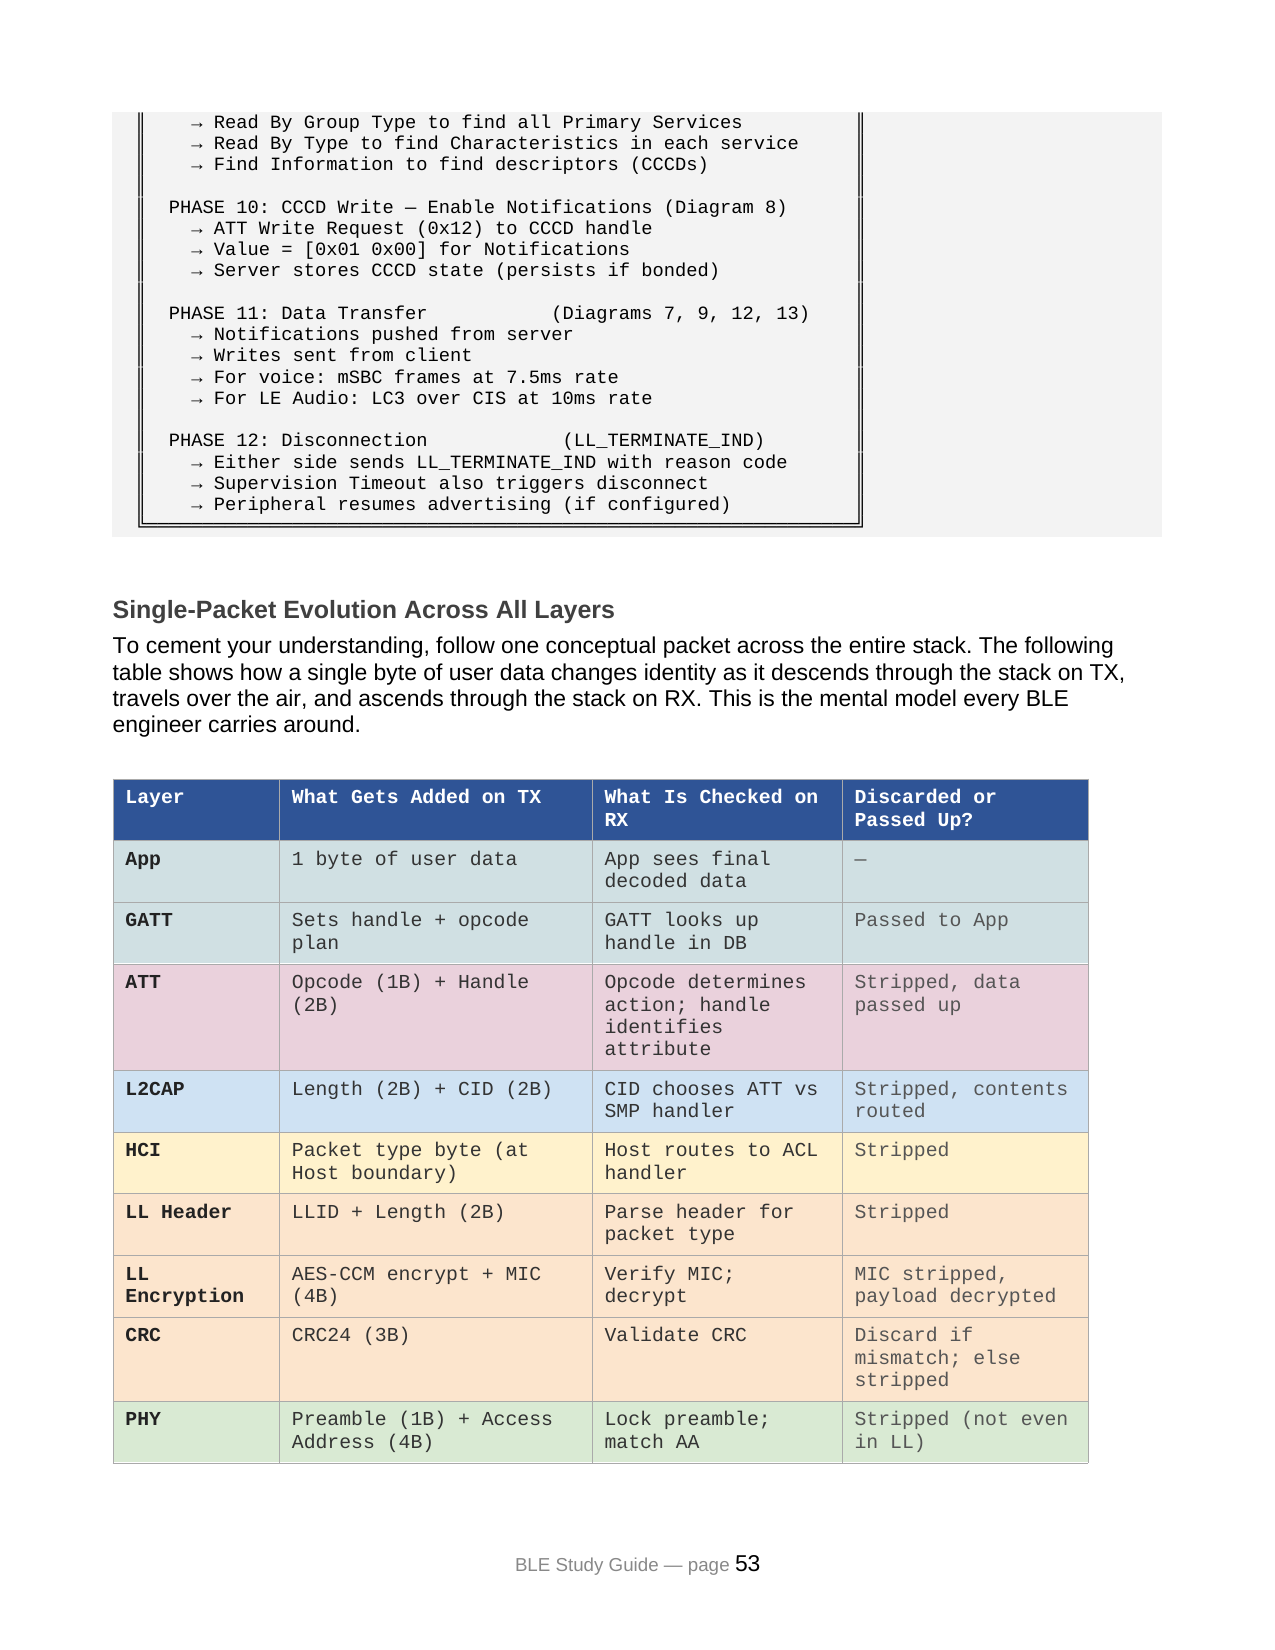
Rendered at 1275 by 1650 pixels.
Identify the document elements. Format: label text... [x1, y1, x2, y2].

text ║ → Either side sends LL_TERMINATE_IND with reason code ║ [863, 452, 1162, 474]
text ║ ║ [863, 410, 1162, 431]
table_cell CRC24 (3B) [280, 1318, 592, 1401]
table_cell App sees final decoded data [593, 841, 842, 902]
text ║ → ATT Write Request (0x12) to CCCD handle ║ [143, 219, 858, 240]
table_cell Length (2B) + CID (2B) [280, 1071, 592, 1132]
table_cell Stripped [843, 1133, 1088, 1193]
text ║ → Read By Group Type to find all Primary Services ║ [863, 112, 1162, 134]
table_cell LL Header [114, 1194, 279, 1255]
table_cell Stripped (not even in LL) [843, 1402, 1088, 1462]
text ║ ║ [863, 176, 1162, 197]
text ║ PHASE 10: CCCD Write — Enable Notifications (Diagram 8) ║ [143, 197, 858, 219]
table_cell App [114, 841, 279, 902]
table_header Discarded or Passed Up? [843, 780, 1088, 840]
table_cell PHY [114, 1402, 279, 1462]
table_cell HCI [114, 1133, 279, 1193]
text ║ → Supervision Timeout also triggers disconnect ║ [863, 474, 1162, 495]
text ║ → For voice: mSBC frames at 7.5ms rate ║ [863, 367, 1162, 389]
text ║ → Either side sends LL_TERMINATE_IND with reason code ║ [143, 452, 858, 474]
text ║ PHASE 11: Data Transfer (Diagrams 7, 9, 12, 13) ║ [143, 304, 858, 325]
text ║ → Read By Group Type to find all Primary Services ║ [143, 112, 858, 134]
text ║ ║ [112, 410, 138, 431]
text ║ → Notifications pushed from server ║ [143, 325, 858, 346]
text ║ → Supervision Timeout also triggers disconnect ║ [143, 474, 858, 495]
table_cell Opcode determines action; handle identifies attribute [593, 965, 842, 1070]
table_cell Validate CRC [593, 1318, 842, 1401]
text ║ → Notifications pushed from server ║ [863, 325, 1162, 346]
text ║ → Find Information to find descriptors (CCCDs) ║ [863, 155, 1162, 176]
text ╚═══════════════════════════════════════════════════════════════╝ [112, 516, 1162, 537]
text ║ → ATT Write Request (0x12) to CCCD handle ║ [863, 219, 1162, 240]
table_cell Stripped, data passed up [843, 965, 1088, 1070]
table_cell Packet type byte (at Host boundary) [280, 1133, 592, 1193]
table_cell MIC stripped, payload decrypted [843, 1256, 1088, 1317]
text ║ PHASE 12: Disconnection (LL_TERMINATE_IND) ║ [143, 431, 858, 452]
table_cell Parse header for packet type [593, 1194, 842, 1255]
table_cell Discard if mismatch; else stripped [843, 1318, 1088, 1401]
table_cell Passed to App [843, 903, 1088, 963]
table_header What Gets Added on TX [280, 780, 592, 840]
text To cement your understanding, follow one conceptual packet across the entire stack. The following table shows how a single byte of user data changes identity as it descends through the stack on TX, travels over the air, and ascends through the stack on RX. This is the mental model every BLE engineer carries around. [112, 632, 1162, 738]
text ║ → Server stores CCCD state (persists if bonded) ║ [863, 261, 1162, 282]
table_cell Sets handle + opcode plan [280, 903, 592, 963]
table_header Layer [114, 780, 279, 840]
table_cell GATT [114, 903, 279, 963]
text ║ → Peripheral resumes advertising (if configured) ║ [143, 495, 858, 516]
text ║ ║ [863, 282, 1162, 304]
text ║ ║ [143, 410, 858, 431]
table_cell CRC [114, 1318, 279, 1401]
text ║ PHASE 12: Disconnection (LL_TERMINATE_IND) ║ [863, 431, 1162, 452]
table_cell L2CAP [114, 1071, 279, 1132]
table_cell Preamble (1B) + Access Address (4B) [280, 1402, 592, 1462]
text ║ → Peripheral resumes advertising (if configured) ║ [863, 495, 1162, 516]
text ║ PHASE 10: CCCD Write — Enable Notifications (Diagram 8) ║ [863, 197, 1162, 219]
table_header What Is Checked on RX [593, 780, 842, 840]
table_cell LLID + Length (2B) [280, 1194, 592, 1255]
table_cell Host routes to ACL handler [593, 1133, 842, 1193]
table_cell ATT [114, 965, 279, 1070]
text ║ → Writes sent from client ║ [863, 346, 1162, 367]
text ║ → Read By Type to find Characteristics in each service ║ [863, 134, 1162, 155]
text ║ → For voice: mSBC frames at 7.5ms rate ║ [143, 367, 858, 389]
text ║ → Read By Type to find Characteristics in each service ║ [143, 134, 858, 155]
table_cell Lock preamble; match AA [593, 1402, 842, 1462]
table_cell LL Encryption [114, 1256, 279, 1317]
table_cell AES-CCM encrypt + MIC (4B) [280, 1256, 592, 1317]
table_cell 1 byte of user data [280, 841, 592, 902]
text ║ → Find Information to find descriptors (CCCDs) ║ [143, 155, 858, 176]
text ║ → Writes sent from client ║ [143, 346, 858, 367]
table_cell Verify MIC; decrypt [593, 1256, 842, 1317]
table_cell Stripped, contents routed [843, 1071, 1088, 1132]
table_cell CID chooses ATT vs SMP handler [593, 1071, 842, 1132]
table_cell Opcode (1B) + Handle (2B) [280, 965, 592, 1070]
text ║ ║ [112, 176, 138, 197]
text ║ ║ [143, 282, 858, 304]
text ║ → Value = [0x01 0x00] for Notifications ║ [143, 240, 858, 261]
text ║ → For LE Audio: LC3 over CIS at 10ms rate ║ [863, 389, 1162, 410]
text ║ ║ [143, 176, 858, 197]
table_cell Stripped [843, 1194, 1088, 1255]
text ║ ║ [112, 282, 138, 304]
table_cell — [843, 841, 1088, 902]
text ║ PHASE 11: Data Transfer (Diagrams 7, 9, 12, 13) ║ [863, 304, 1162, 325]
subtitle Single-Packet Evolution Across All Layers [112, 595, 1162, 624]
text ║ → For LE Audio: LC3 over CIS at 10ms rate ║ [143, 389, 858, 410]
text ║ → Value = [0x01 0x00] for Notifications ║ [863, 240, 1162, 261]
text ║ → Server stores CCCD state (persists if bonded) ║ [143, 261, 858, 282]
table_cell GATT looks up handle in DB [593, 903, 842, 963]
